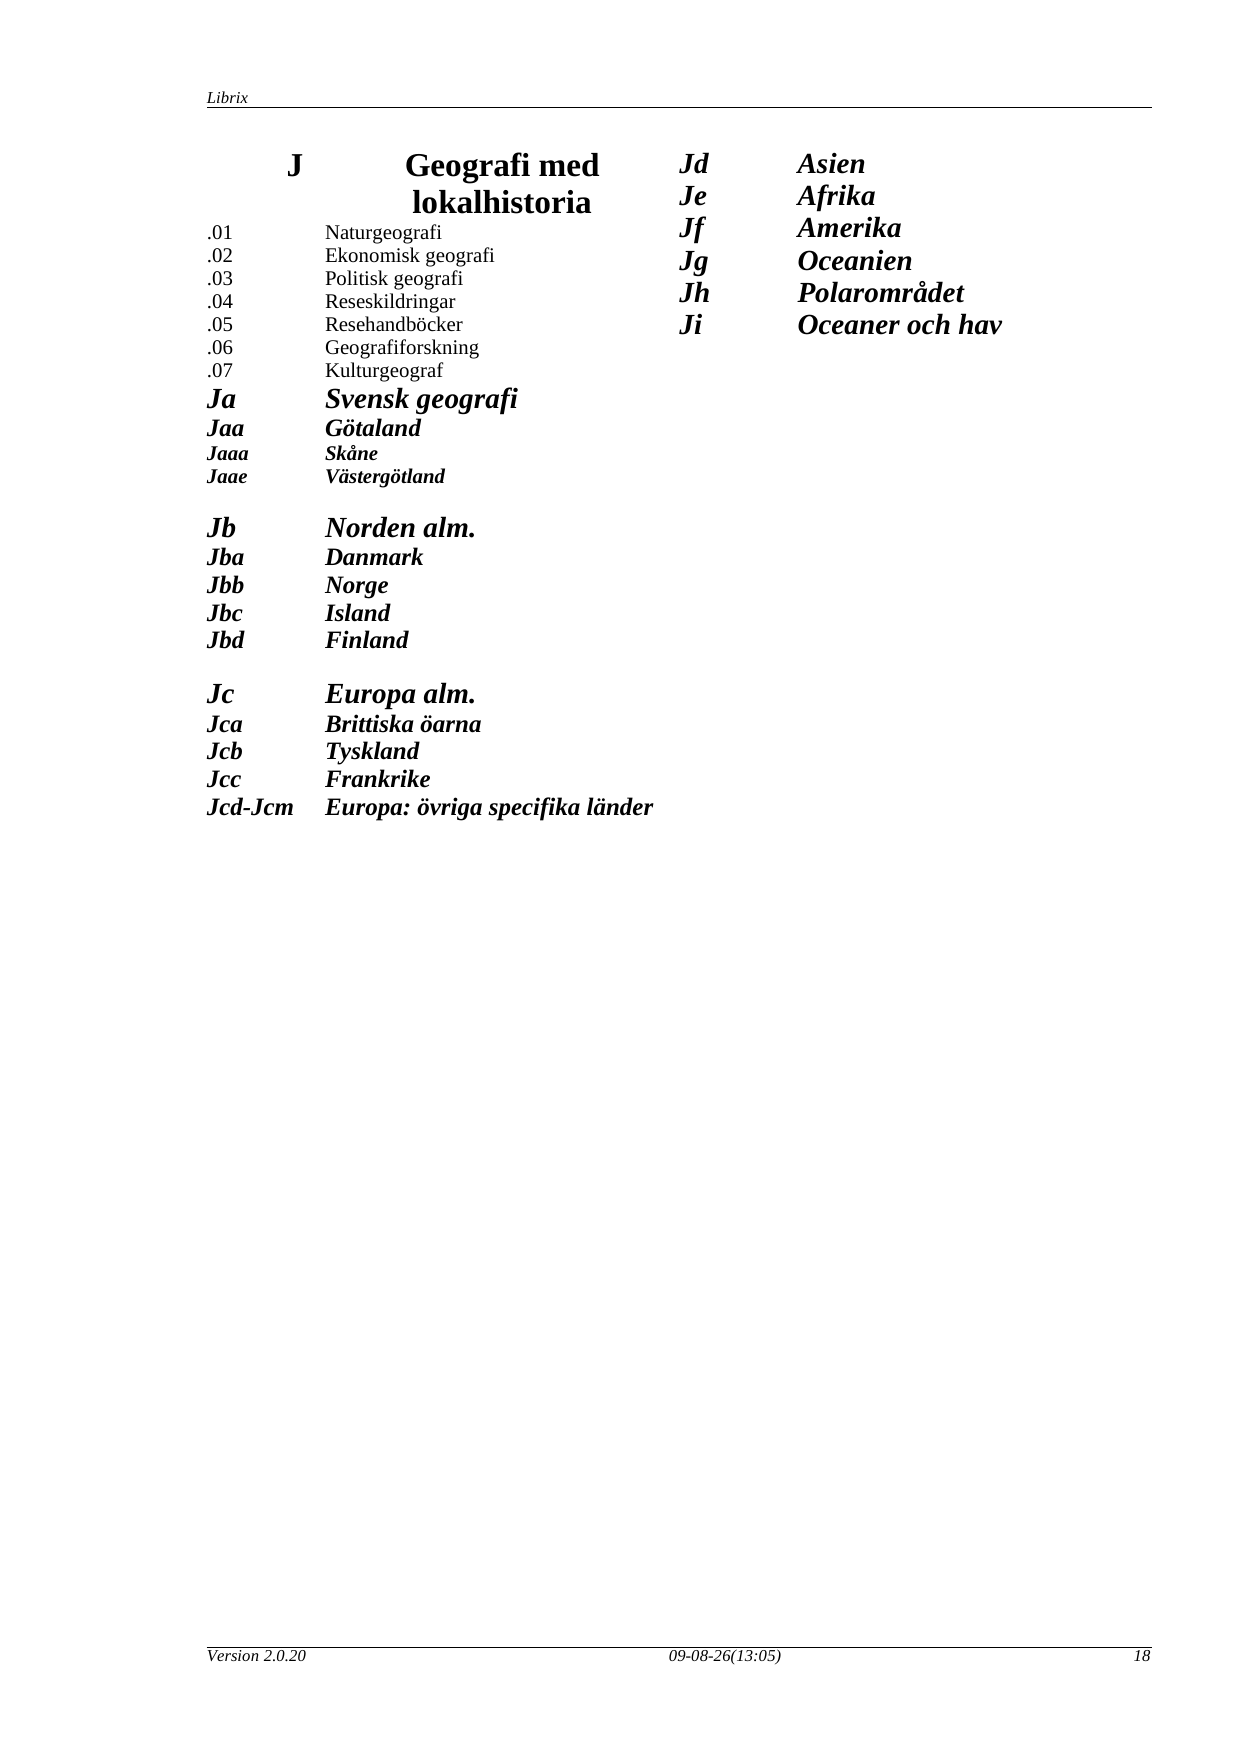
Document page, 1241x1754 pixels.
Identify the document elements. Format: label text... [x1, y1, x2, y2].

subtitle J Geografi med lokalhistoria [207, 147, 679, 221]
text Jba Danmark [207, 543, 679, 571]
text Jcc Frankrike [207, 765, 679, 793]
text .06 Geografiforskning [207, 336, 679, 359]
text Ja Svensk geografi [207, 382, 679, 414]
text Jaaa Skåne [207, 442, 679, 465]
text Ji Oceaner och hav [679, 308, 1152, 341]
text Jf Amerika [679, 212, 1152, 244]
text .05 Resehandböcker [207, 313, 679, 336]
text .03 Politisk geografi [207, 267, 679, 290]
text Jg Oceanien [679, 244, 1152, 276]
text Je Afrika [679, 179, 1152, 212]
text Jaae Västergötland [207, 465, 679, 488]
text .01 Naturgeografi [207, 221, 679, 244]
text Jca Brittiska öarna [207, 710, 679, 737]
text Jh Polarområdet [679, 276, 1152, 308]
text Jd Asien [679, 147, 1152, 179]
text .07 Kulturgeograf [207, 359, 679, 382]
text Jaa Götaland [207, 414, 679, 442]
text Jc Europa alm. [207, 677, 679, 710]
text Jbd Finland [207, 627, 679, 654]
text Jb Norden alm. [207, 511, 679, 543]
text Jbb Norge [207, 571, 679, 599]
text Jbc Island [207, 599, 679, 627]
text .04 Reseskildringar [207, 290, 679, 313]
text Jcd-Jcm Europa: övriga specifika länder [207, 793, 679, 821]
text .02 Ekonomisk geografi [207, 244, 679, 267]
text Jcb Tyskland [207, 737, 679, 765]
